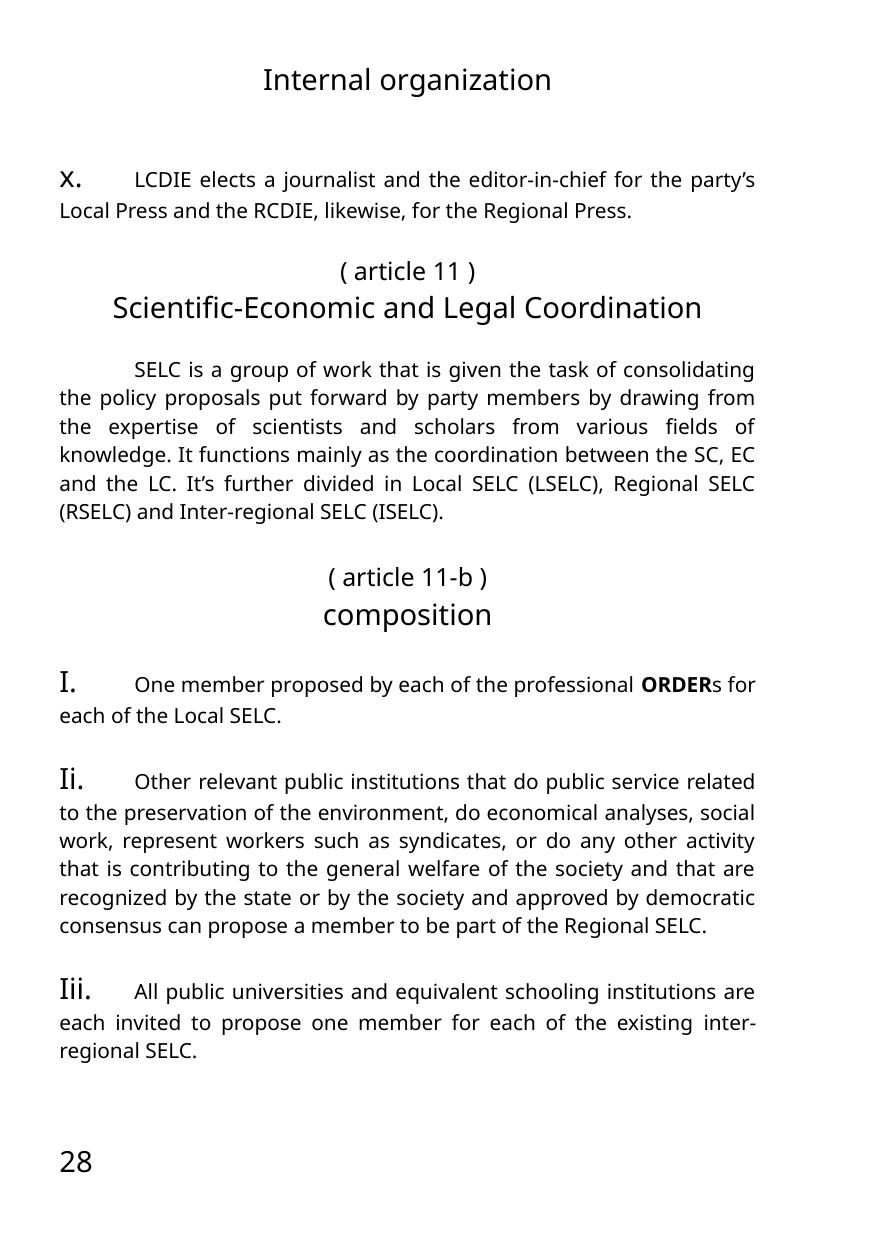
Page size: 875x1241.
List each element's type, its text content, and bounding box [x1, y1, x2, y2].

text ( article 11-b ) [59, 560, 756, 594]
text I. One member proposed by each of the professional ORDERs for each of the Local SELC. [59, 661, 756, 729]
text SELC is a group of work that is given the task of consolidating the policy proposals put forward by party members by drawing from the expertise of scientists and scholars from various fields of knowledge. It functions mainly as the coordination between the SC, EC and the LC. It’s further divided in Local SELC (LSELC), Regional SELC (RSELC) and Inter-regional SELC (ISELC). [59, 355, 756, 526]
text ( article 11 ) [59, 253, 756, 287]
text Iii. All public universities and equivalent schooling institutions are each invited to propose one member for each of the existing inter-regional SELC. [59, 968, 756, 1064]
text x. LCDIE elects a journalist and the editor-in-chief for the party’s Local Press and the RCDIE, likewise, for the Regional Press. [59, 157, 756, 225]
text composition [59, 594, 756, 633]
text Scientific-Economic and Legal Coordination [59, 287, 756, 327]
text Ii. Other relevant public institutions that do public service related to the preservation of the environment, do economical analyses, social work, represent workers such as syndicates, or do any other activity that is contributing to the general welfare of the society and that are recognized by the state or by the society and approved by democratic consensus can propose a member to be part of the Regional SELC. [59, 758, 756, 940]
